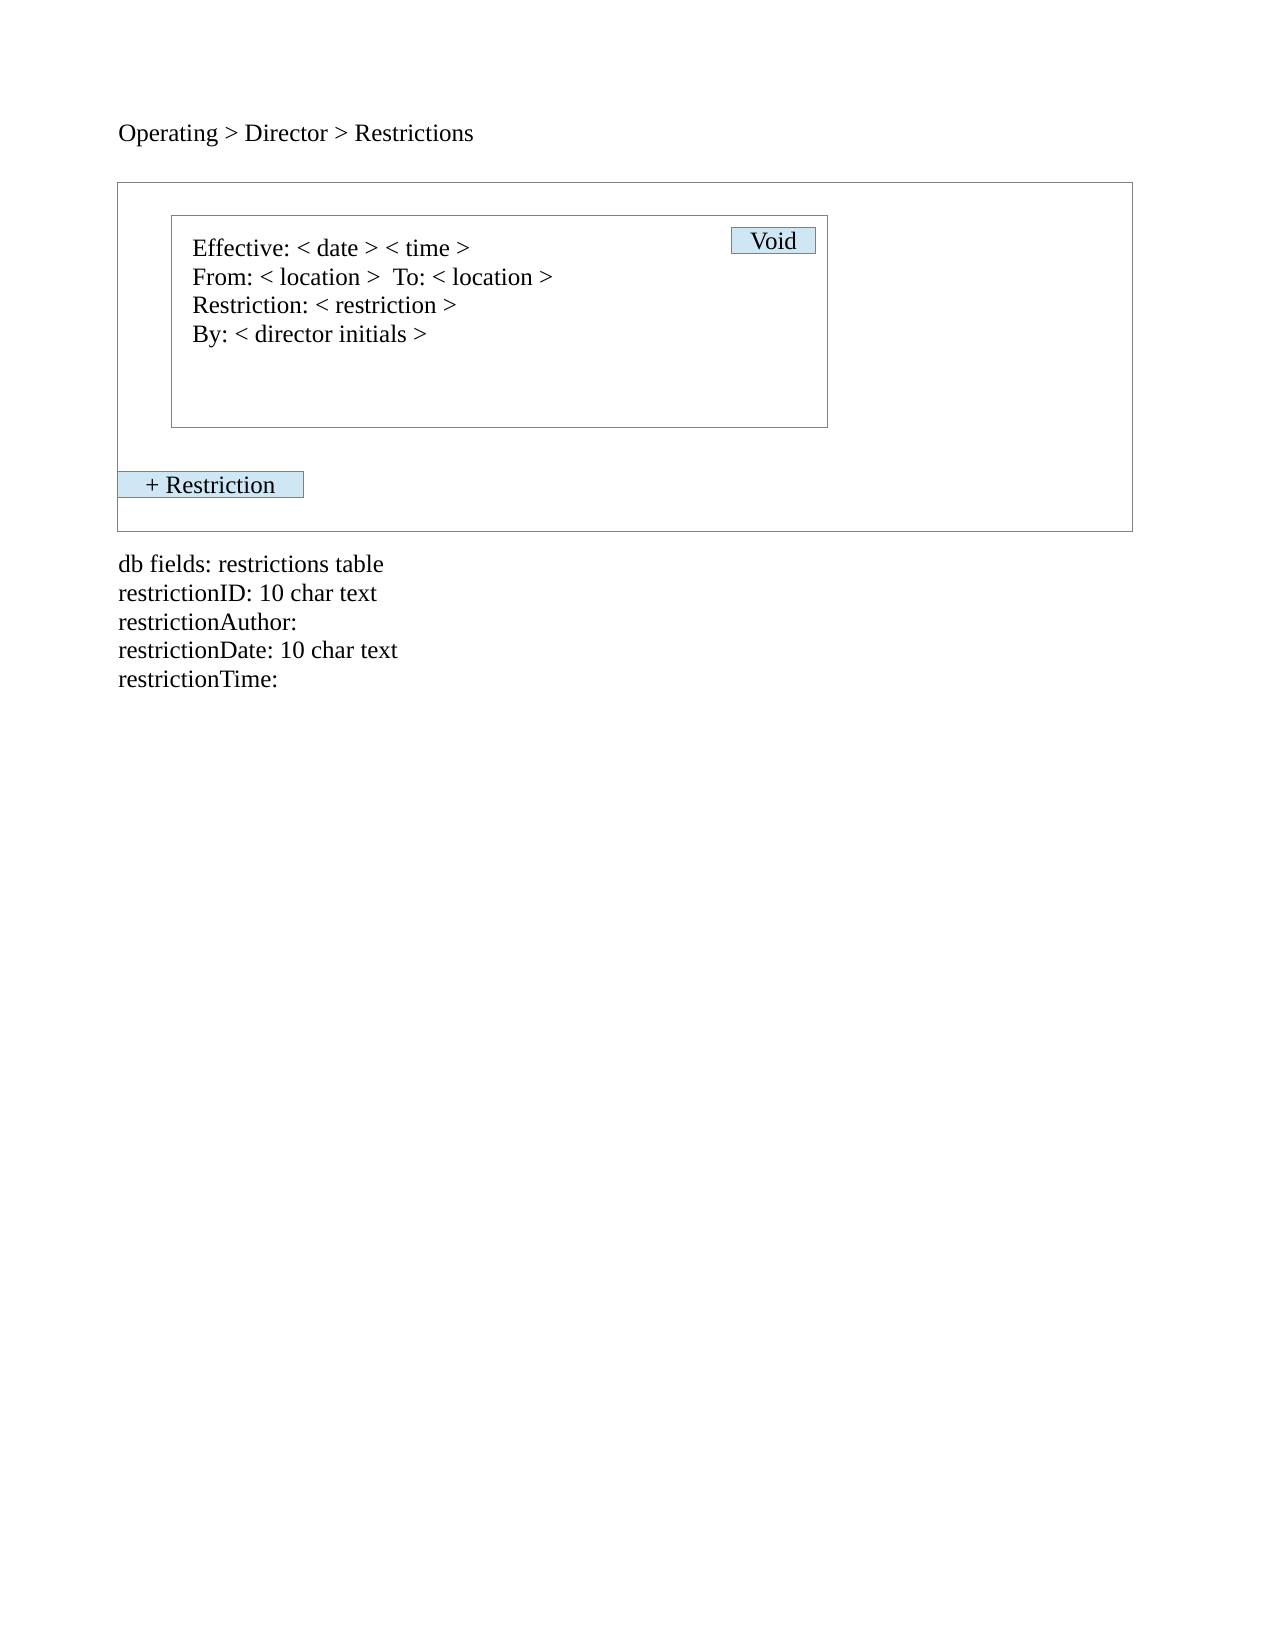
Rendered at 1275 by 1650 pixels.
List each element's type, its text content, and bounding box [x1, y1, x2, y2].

text restrictionTime: [118, 664, 1157, 693]
text Operating > Director > Restrictions [118, 118, 1157, 147]
text [828, 233, 1132, 262]
text Restriction: < restriction > [192, 291, 827, 319]
text [1133, 233, 1157, 262]
text Effective: < date > < time > [192, 233, 827, 262]
text By: < director initials > [192, 319, 827, 348]
text db fields: restrictions table [118, 549, 1157, 578]
text [828, 262, 1132, 291]
text From: < location > To: < location > [192, 262, 827, 291]
text restrictionDate: 10 char text [118, 636, 1157, 664]
text [1133, 319, 1157, 348]
text [828, 291, 1132, 319]
text restrictionID: 10 char text [118, 578, 1157, 607]
text [1133, 291, 1157, 319]
text [828, 319, 1132, 348]
text restrictionAuthor: [118, 607, 1157, 636]
